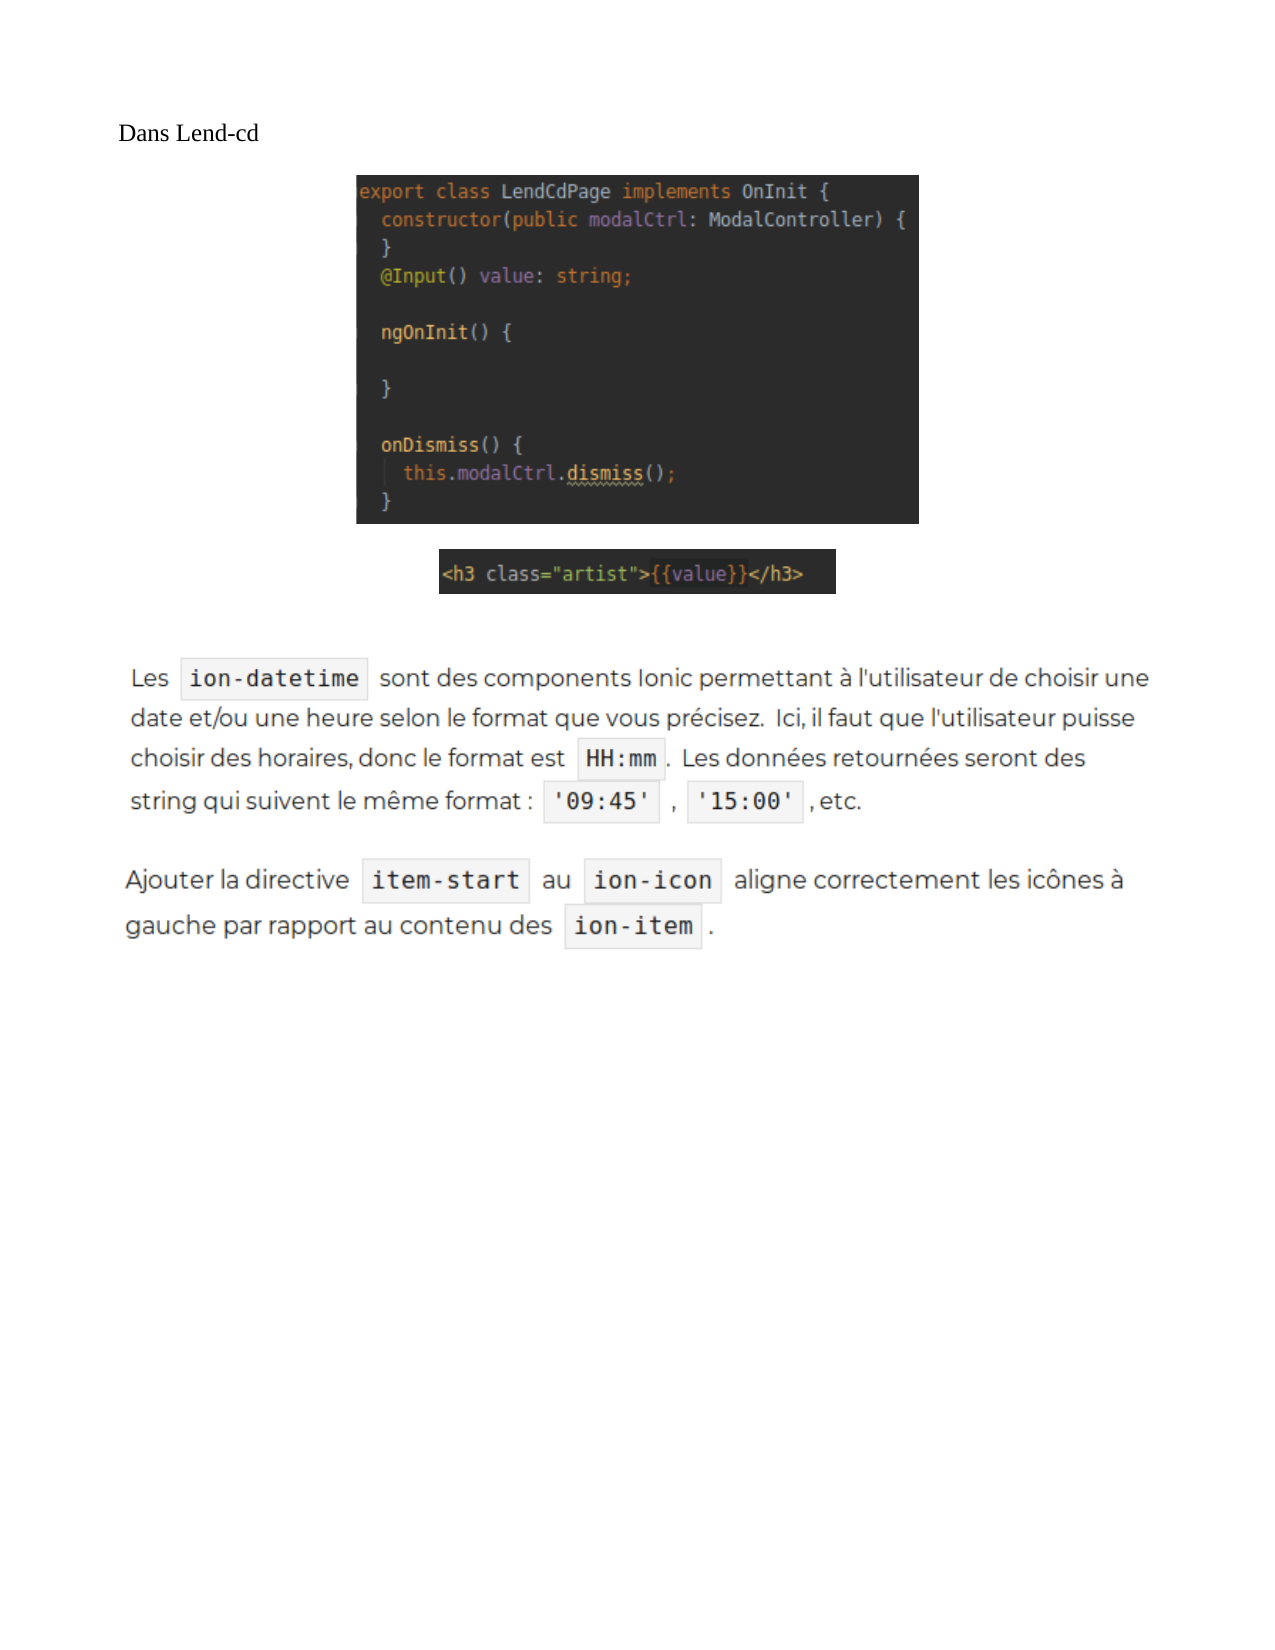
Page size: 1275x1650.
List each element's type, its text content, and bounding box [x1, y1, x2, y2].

picture [356, 175, 919, 524]
picture [118, 857, 1157, 954]
picture [439, 549, 836, 594]
text Dans Lend-cd [118, 118, 1157, 147]
picture [118, 635, 1157, 838]
